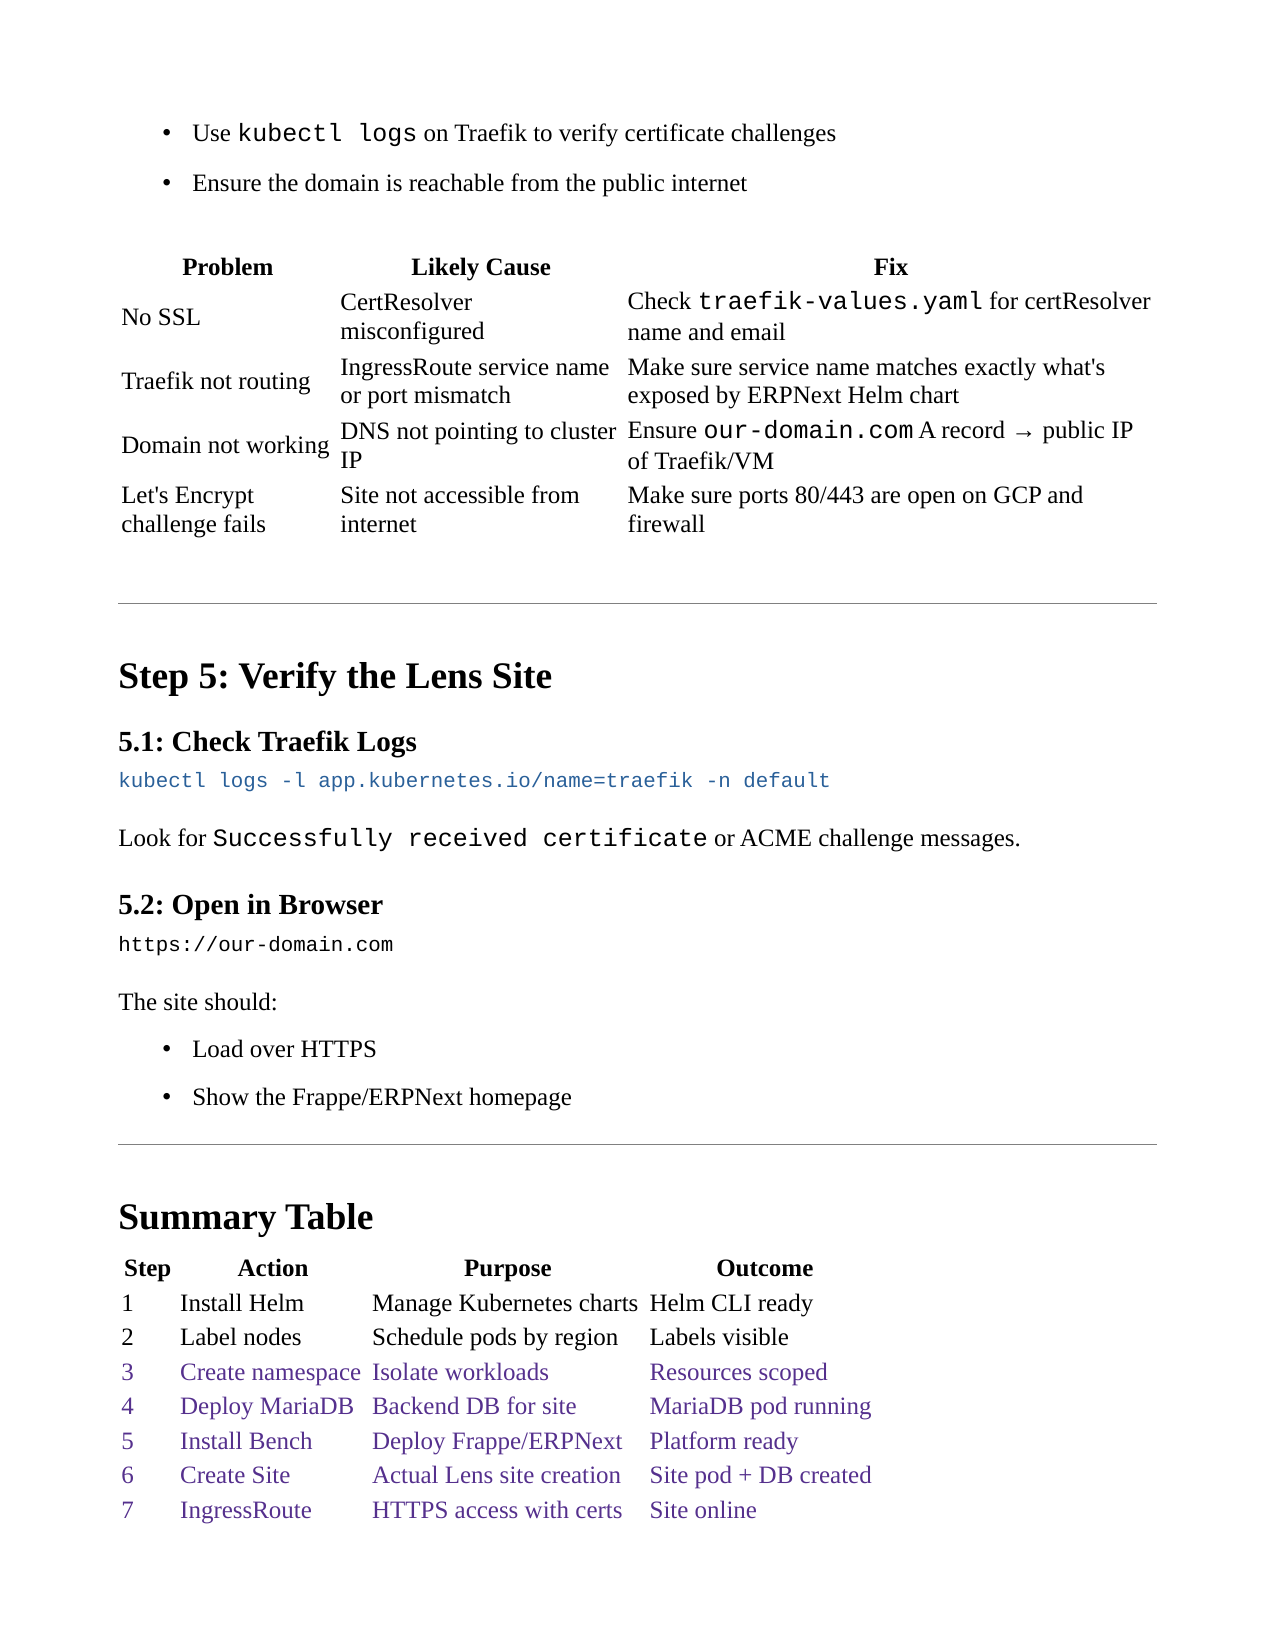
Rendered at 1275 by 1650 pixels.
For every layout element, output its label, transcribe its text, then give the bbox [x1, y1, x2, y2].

table_cell 6 [118, 1458, 177, 1492]
table_cell Labels visible [646, 1319, 883, 1354]
table_cell Site pod + DB created [646, 1458, 883, 1492]
table_cell Create Site [177, 1458, 369, 1492]
table_cell HTTPS access with certs [369, 1492, 646, 1527]
table_cell Deploy MariaDB [177, 1389, 369, 1423]
text Look for Successfully received certificate or ACME challenge messages. [118, 823, 1157, 854]
table_cell Domain not working [118, 412, 337, 477]
table_cell Helm CLI ready [646, 1285, 883, 1319]
list Load over HTTPS [162, 1034, 1157, 1063]
table_cell 3 [118, 1354, 177, 1388]
table_cell No SSL [118, 283, 337, 349]
table_cell 7 [118, 1492, 177, 1527]
table_header Likely Cause [337, 249, 624, 283]
table_header Outcome [646, 1250, 883, 1285]
table_header Step [118, 1250, 177, 1285]
table_cell Backend DB for site [369, 1389, 646, 1423]
table_cell Deploy Frappe/ERPNext [369, 1423, 646, 1458]
table_header Problem [118, 249, 337, 283]
text The site should: [118, 987, 1157, 1015]
table_cell Check traefik-values.yaml for certResolver name and email [625, 283, 1157, 349]
table_cell Let's Encrypt challenge fails [118, 478, 337, 541]
table_header Purpose [369, 1250, 646, 1285]
subtitle 5.1: Check Traefik Logs [118, 724, 1157, 757]
table_cell Label nodes [177, 1319, 369, 1354]
table_cell Site not accessible from internet [337, 478, 624, 541]
table_cell Schedule pods by region [369, 1319, 646, 1354]
table_cell Actual Lens site creation [369, 1458, 646, 1492]
table_cell Install Bench [177, 1423, 369, 1458]
subtitle Summary Table [118, 1194, 1157, 1238]
table_cell 2 [118, 1319, 177, 1354]
table_header Fix [625, 249, 1157, 283]
list Show the Frappe/ERPNext homepage [162, 1082, 1157, 1111]
subtitle 5.2: Open in Browser [118, 887, 1157, 921]
subtitle Step 5: Verify the Lens Site [118, 653, 1157, 697]
text https://our-domain.com [118, 933, 1157, 957]
table_cell Isolate workloads [369, 1354, 646, 1388]
table_cell MariaDB pod running [646, 1389, 883, 1423]
table_cell IngressRoute [177, 1492, 369, 1527]
table_cell Resources scoped [646, 1354, 883, 1388]
table_cell Make sure ports 80/443 are open on GCP and firewall [625, 478, 1157, 541]
table_cell Make sure service name matches exactly what's exposed by ERPNext Helm chart [625, 349, 1157, 412]
table_cell IngressRoute service name or port mismatch [337, 349, 624, 412]
table_cell CertResolver misconfigured [337, 283, 624, 349]
list Ensure the domain is reachable from the public internet [162, 168, 1157, 230]
text kubectl logs -l app.kubernetes.io/name=traefik -n default [118, 770, 1157, 793]
table_cell Ensure our-domain.com A record → public IP of Traefik/VM [625, 412, 1157, 477]
table_cell Site online [646, 1492, 883, 1527]
table_header Action [177, 1250, 369, 1285]
table_cell Platform ready [646, 1423, 883, 1458]
table_cell Traefik not routing [118, 349, 337, 412]
table_cell 1 [118, 1285, 177, 1319]
table_cell DNS not pointing to cluster IP [337, 412, 624, 477]
table_cell 4 [118, 1389, 177, 1423]
table_cell Manage Kubernetes charts [369, 1285, 646, 1319]
table_cell 5 [118, 1423, 177, 1458]
table_cell Install Helm [177, 1285, 369, 1319]
list Use kubectl logs on Traefik to verify certificate challenges [162, 118, 1157, 149]
table_cell Create namespace [177, 1354, 369, 1388]
